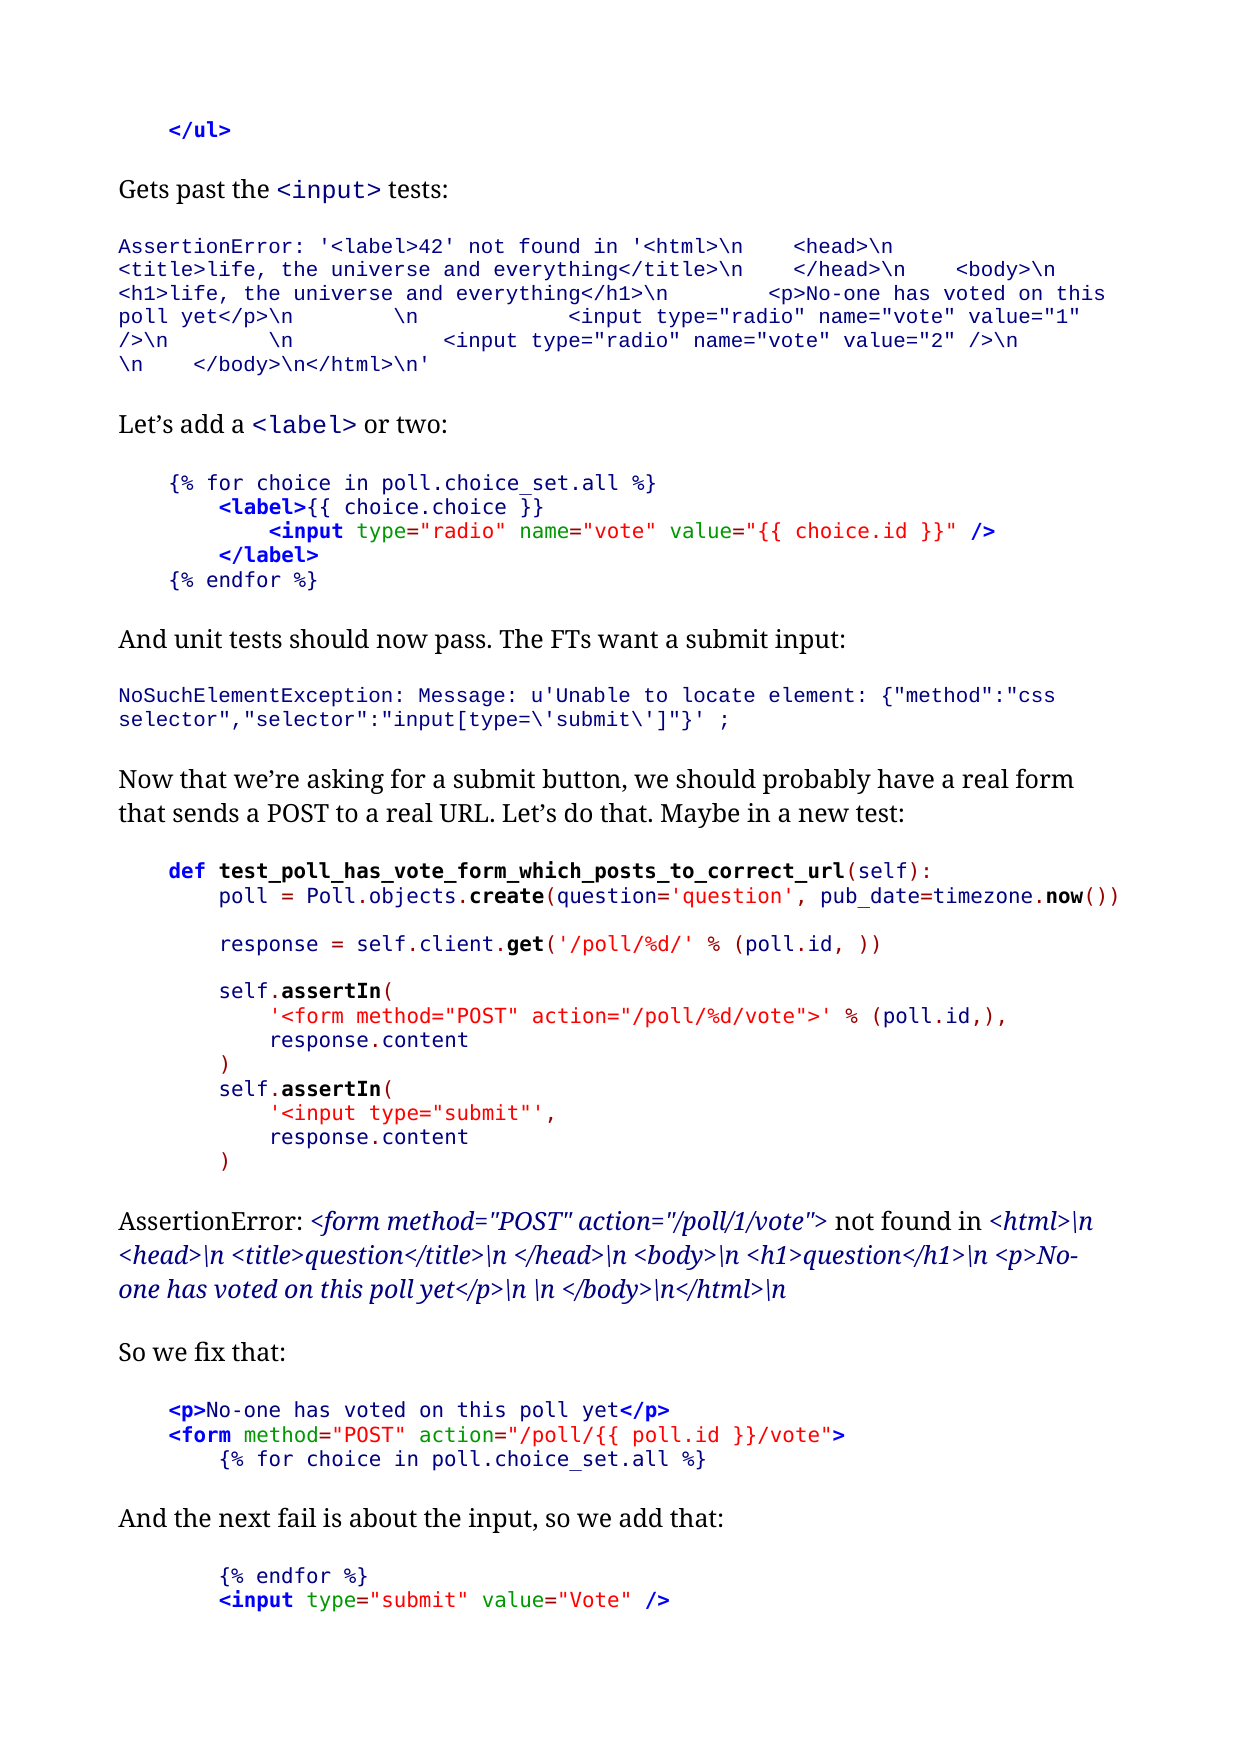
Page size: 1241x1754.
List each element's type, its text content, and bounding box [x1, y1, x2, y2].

text def test_poll_has_vote_form_which_posts_to_correct_url(self): [118, 859, 1122, 884]
text <input type="submit" value="Vote" /> [118, 1588, 1122, 1613]
text Gets past the <input> tests: [118, 172, 1122, 206]
text And the next fail is about the input, so we add that: [118, 1501, 1122, 1535]
text />\n \n <input type="radio" name="vote" value="2" />\n [118, 330, 1122, 354]
text ) [118, 1149, 1122, 1174]
text {% endfor %} [118, 1564, 1122, 1588]
text Let’s add a <label> or two: [118, 407, 1122, 441]
text AssertionError: '<label>42' not found in '<html>\n <head>\n [118, 236, 1122, 259]
text {% endfor %} [118, 568, 1122, 592]
text response.content [118, 1125, 1122, 1149]
text poll yet</p>\n \n <input type="radio" name="vote" value="1" [118, 307, 1122, 330]
text <form method="POST" action="/poll/{{ poll.id }}/vote"> [118, 1423, 1122, 1447]
text {% for choice in poll.choice_set.all %} [118, 471, 1122, 495]
text <p>No-one has voted on this poll yet</p> [118, 1398, 1122, 1423]
text <title>life, the universe and everything</title>\n </head>\n <body>\n [118, 259, 1122, 283]
text {% for choice in poll.choice_set.all %} [118, 1447, 1122, 1471]
text <h1>life, the universe and everything</h1>\n <p>No-one has voted on this [118, 283, 1122, 307]
text And unit tests should now pass. The FTs want a submit input: [118, 622, 1122, 656]
text '<input type="submit"', [118, 1101, 1122, 1125]
text </ul> [118, 118, 1122, 142]
text ) [118, 1052, 1122, 1077]
text response.content [118, 1028, 1122, 1052]
text self.assertIn( [118, 979, 1122, 1004]
text </label> [118, 543, 1122, 568]
text \n </body>\n</html>\n' [118, 354, 1122, 377]
text <input type="radio" name="vote" value="{{ choice.id }}" /> [118, 519, 1122, 543]
text '<form method="POST" action="/poll/%d/vote">' % (poll.id,), [118, 1004, 1122, 1028]
text NoSuchElementException: Message: u'Unable to locate element: {"method":"css selector","selector":"input[type=\'submit\']"}' ; [118, 685, 1122, 732]
text AssertionError: <form method="POST" action="/poll/1/vote"> not found in <html>\n <head>\n <title>question</title>\n </head>\n <body>\n <h1>question</h1>\n <p>No-one has voted on this poll yet</p>\n \n </body>\n</html>\n [118, 1203, 1122, 1305]
text response = self.client.get('/poll/%d/' % (poll.id, )) [118, 932, 1122, 956]
text Now that we’re asking for a submit button, we should probably have a real form that sends a POST to a real URL. Let’s do that. Maybe in a new test: [118, 762, 1122, 830]
text So we fix that: [118, 1335, 1122, 1369]
text poll = Poll.objects.create(question='question', pub_date=timezone.now()) [118, 884, 1122, 908]
text self.assertIn( [118, 1077, 1122, 1101]
text <label>{{ choice.choice }} [118, 495, 1122, 519]
